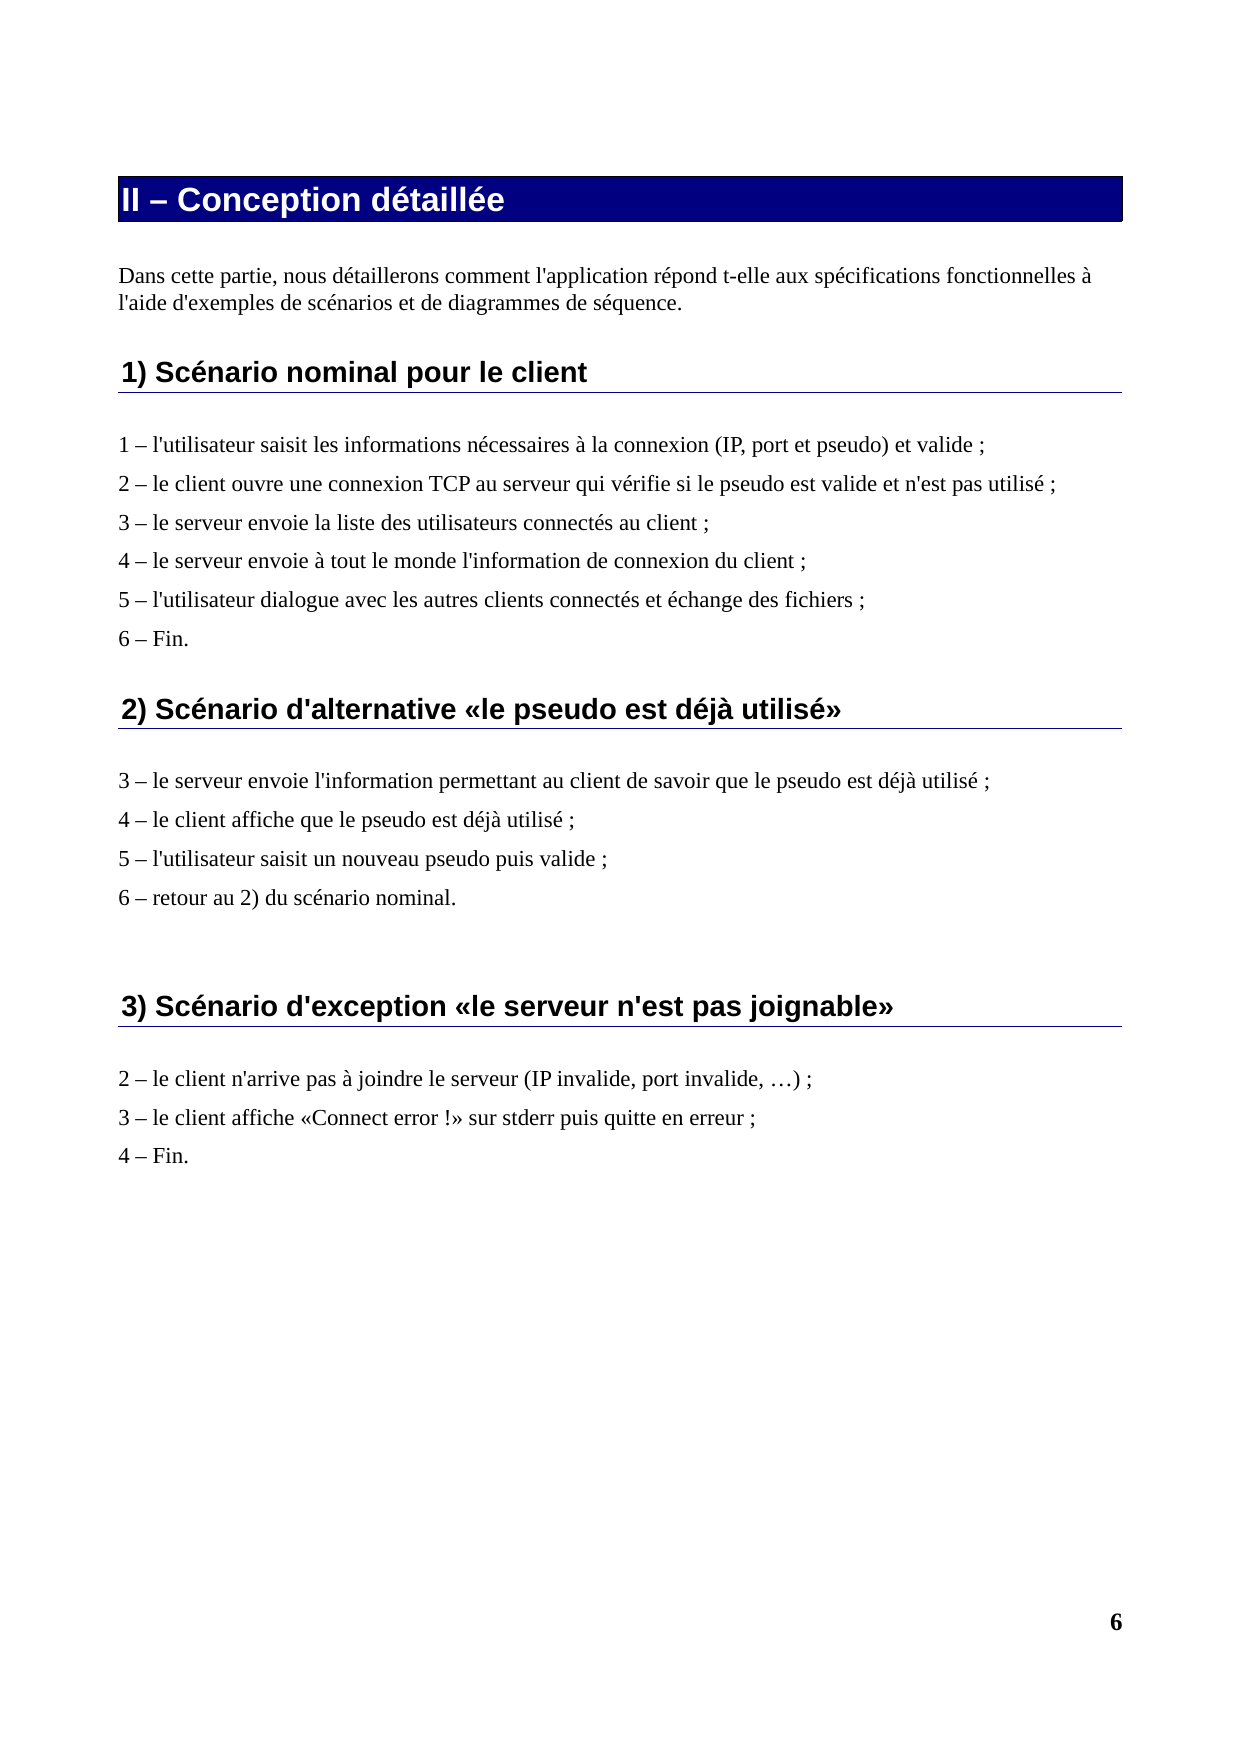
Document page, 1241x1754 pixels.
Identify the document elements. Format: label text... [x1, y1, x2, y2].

text 3 – le serveur envoie la liste des utilisateurs connectés au client ; [118, 508, 1122, 535]
text 6 – retour au 2) du scénario nominal. [118, 884, 1122, 910]
text 4 – Fin. [118, 1143, 1122, 1222]
text 2 – le client ouvre une connexion TCP au serveur qui vérifie si le pseudo est valide et n'est pas utilisé ; [118, 470, 1122, 496]
text 4 – le client affiche que le pseudo est déjà utilisé ; [118, 806, 1122, 832]
subtitle II – Conception détaillée [119, 177, 1122, 221]
text 4 – le serveur envoie à tout le monde l'information de connexion du client ; [118, 547, 1122, 574]
text 6 – Fin. [118, 625, 1122, 651]
subtitle 2) Scénario d'alternative «le pseudo est déjà utilisé» [118, 689, 1122, 728]
text 5 – l'utilisateur dialogue avec les autres clients connectés et échange des fichiers ; [118, 586, 1122, 613]
text 2 – le client n'arrive pas à joindre le serveur (IP invalide, port invalide, …) ; [118, 1038, 1122, 1091]
subtitle 1) Scénario nominal pour le client [118, 352, 1122, 392]
text 1 – l'utilisateur saisit les informations nécessaires à la connexion (IP, port et pseudo) et valide ; [118, 404, 1122, 457]
text 3 – le client affiche «Connect error !» sur stderr puis quitte en erreur ; [118, 1104, 1122, 1130]
subtitle 3) Scénario d'exception «le serveur n'est pas joignable» [118, 987, 1122, 1026]
text Dans cette partie, nous détaillerons comment l'application répond t-elle aux spécifications fonctionnelles à l'aide d'exemples de scénarios et de diagrammes de séquence. [118, 233, 1122, 315]
text 3 – le serveur envoie l'information permettant au client de savoir que le pseudo est déjà utilisé ; [118, 741, 1122, 794]
text 5 – l'utilisateur saisit un nouveau pseudo puis valide ; [118, 845, 1122, 871]
